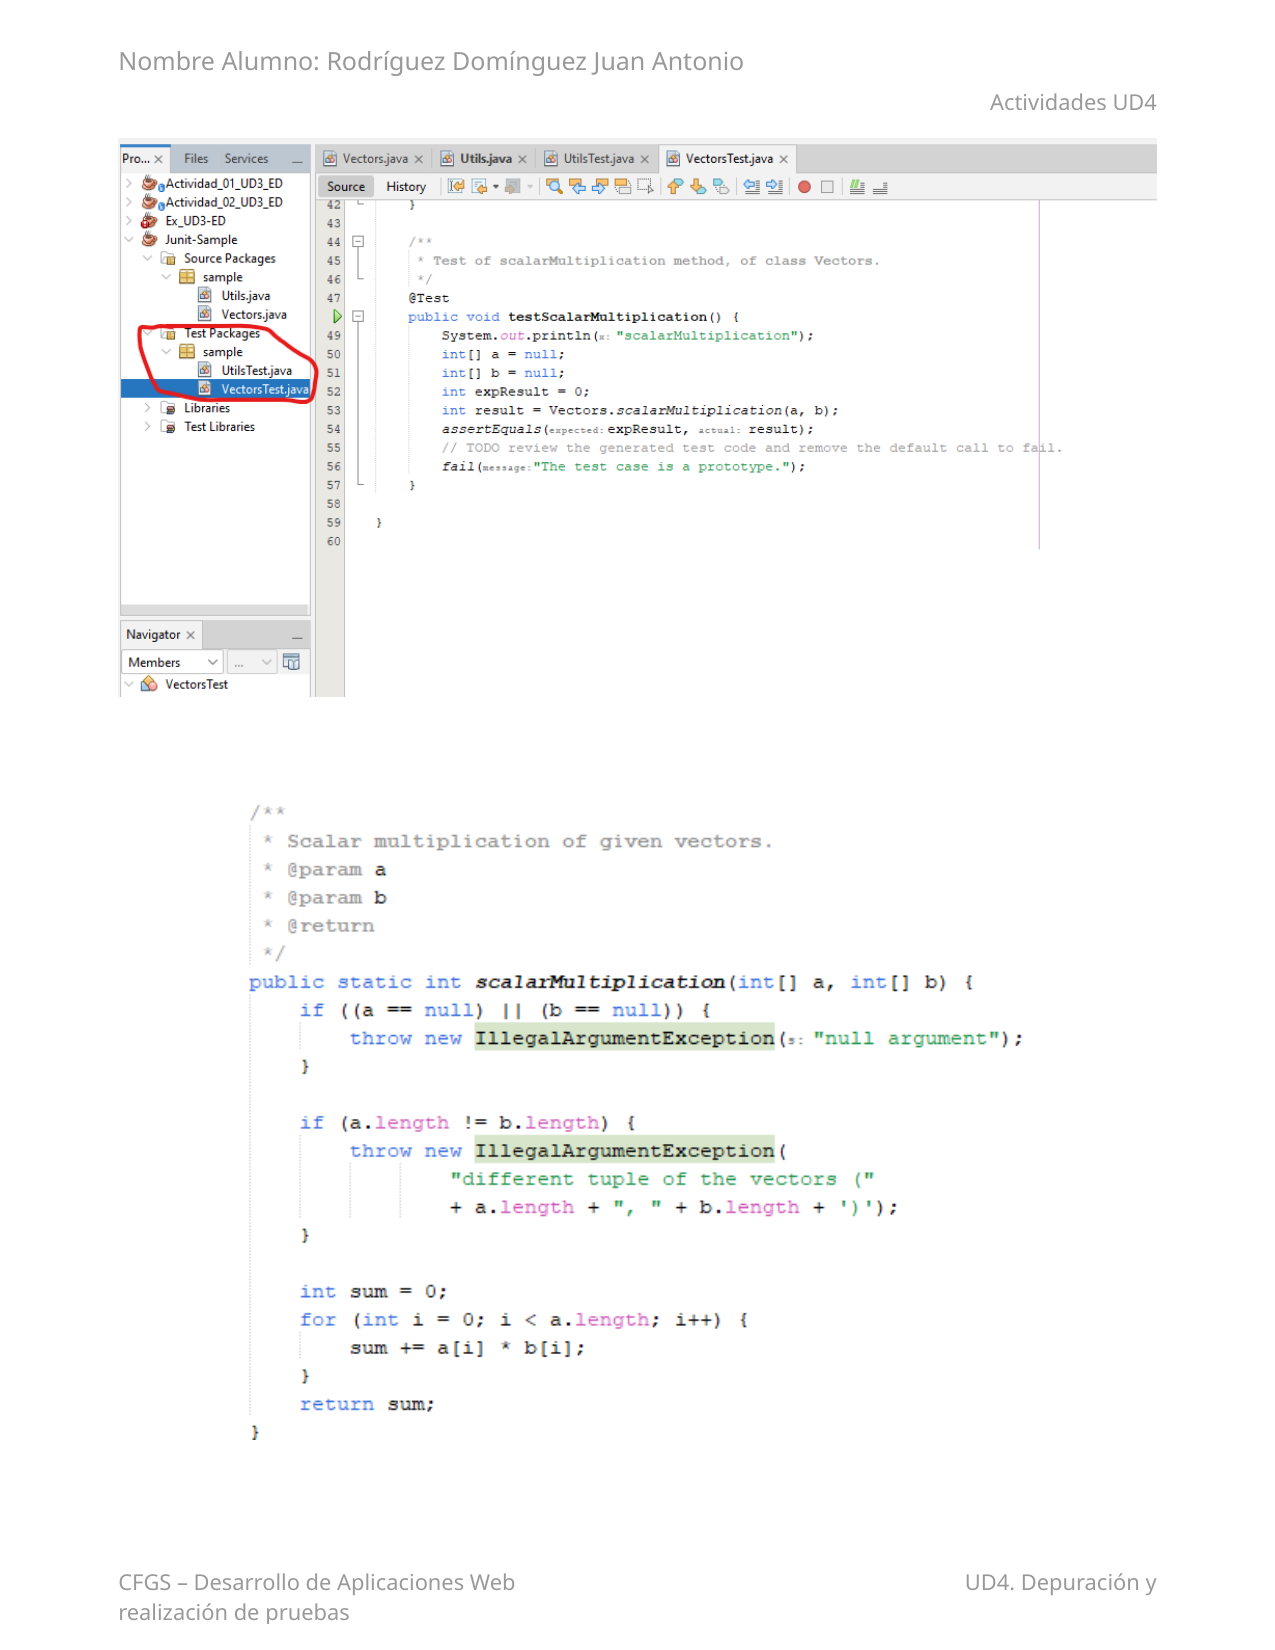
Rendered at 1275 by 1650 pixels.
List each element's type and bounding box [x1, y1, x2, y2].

picture [237, 785, 1038, 1440]
picture [118, 138, 1157, 697]
